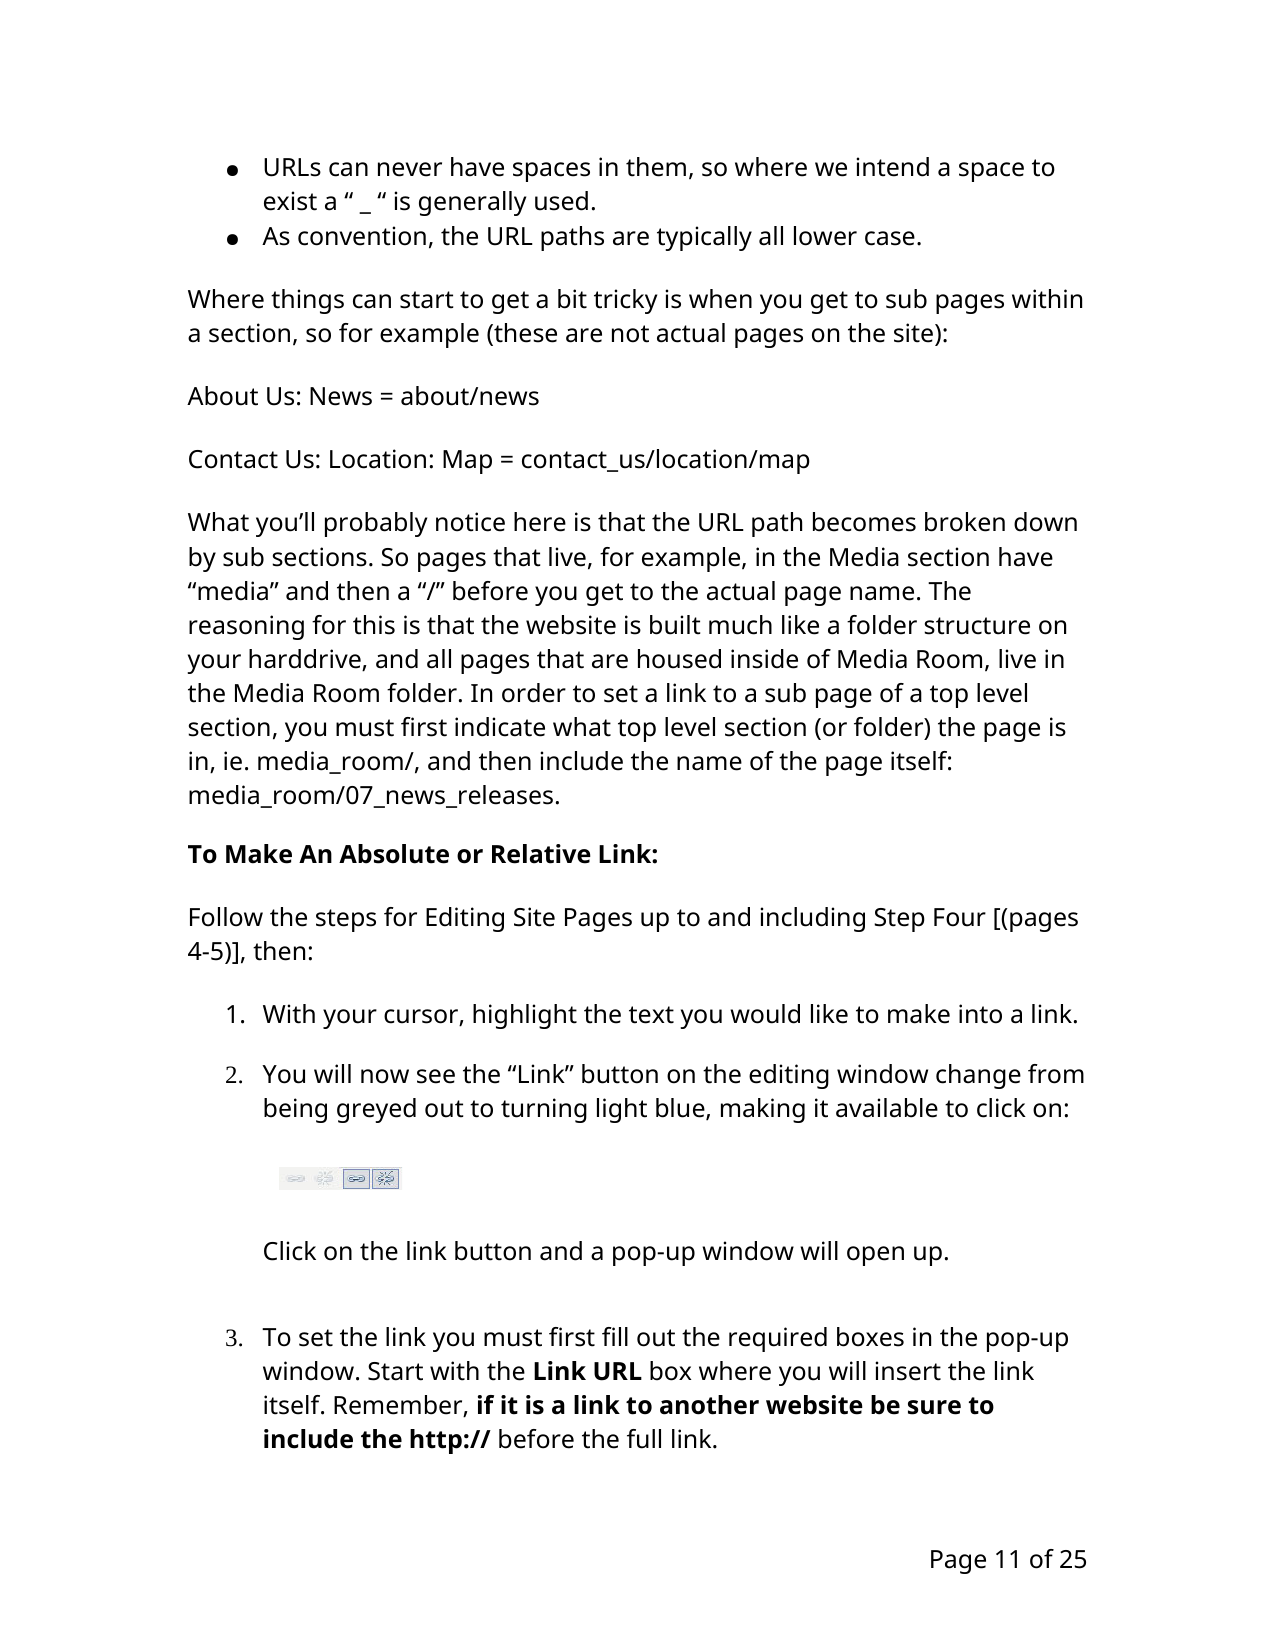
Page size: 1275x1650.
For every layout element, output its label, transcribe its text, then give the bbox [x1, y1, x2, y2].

text Contact Us: Location: Map = contact_us/location/map [187, 442, 1087, 476]
text About Us: News = about/news [187, 379, 1087, 413]
list With your cursor, highlight the text you would like to make into a link. [225, 997, 1087, 1031]
text Follow the steps for Editing Site Pages up to and including Step Four [(pages 4-5)], then: [187, 900, 1087, 968]
list You will now see the “Link” button on the editing window change from being greyed out to turning light blue, making it available to click on: Click on the link button and a pop-up window will open up. [225, 1056, 1087, 1295]
text What you’ll probably notice here is that the URL path becomes broken down by sub sections. So pages that live, for example, in the Media section have “media” and then a “/” before you get to the actual page name. The reasoning for this is that the website is built much like a folder structure on your harddrive, and all pages that are housed inside of Media Room, live in the Media Room folder. In order to set a link to a sub page of a top level section, you must first indicate what top level section (or folder) the page is in, ie. media_room/, and then include the name of the page itself: media_room/07_news_releases. [187, 505, 1087, 812]
subtitle To Make An Absolute or Relative Link: [187, 837, 1087, 871]
list As convention, the URL paths are typically all lower case. [225, 218, 1087, 252]
list To set the link you must first fill out the required boxes in the pop-up window. Start with the Link URL box where you will insert the link itself. Remember, if it is a link to another website be sure to include the http:// before the full link. [225, 1320, 1087, 1456]
list URLs can never have spaces in them, so where we intend a space to exist a “ _ “ is generally used. [225, 150, 1087, 218]
picture [279, 1167, 403, 1190]
text Where things can start to get a bit tricky is when you get to sub pages within a section, so for example (these are not actual pages on the site): [187, 281, 1087, 349]
